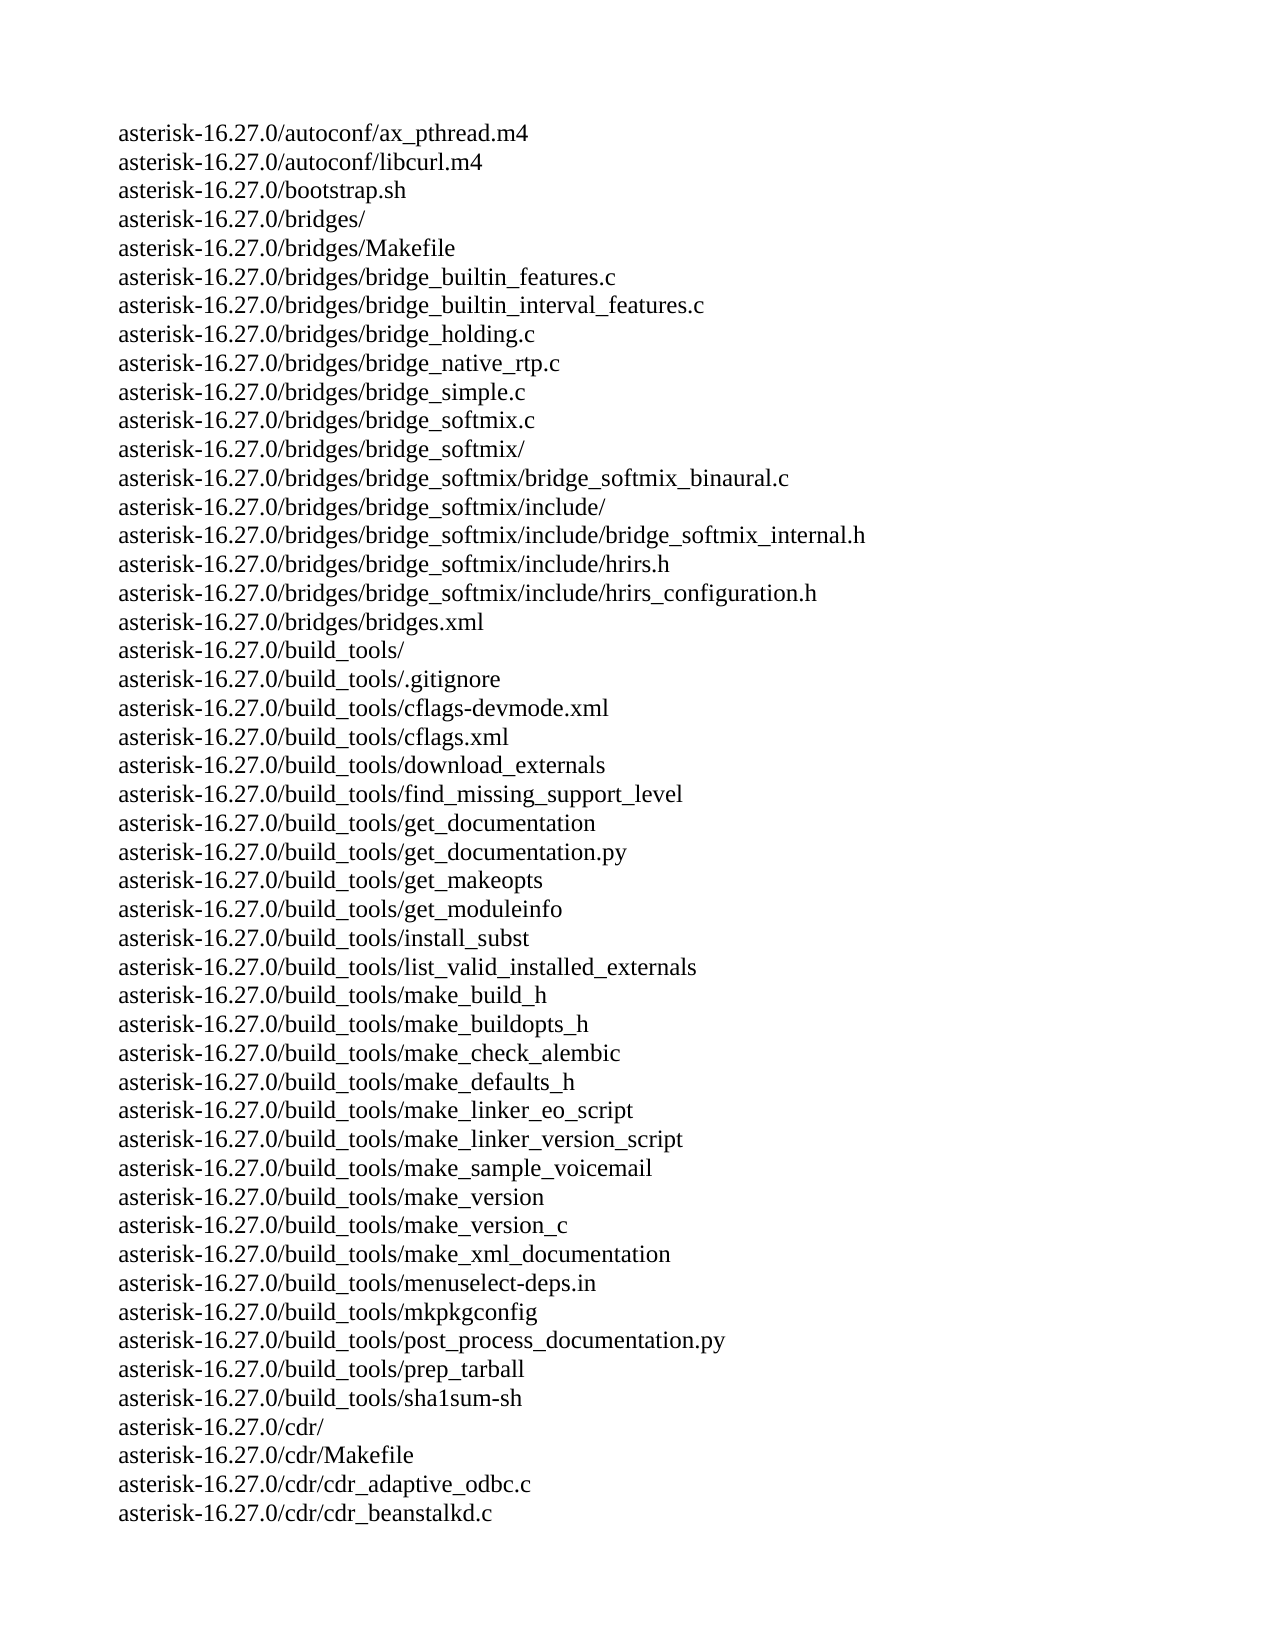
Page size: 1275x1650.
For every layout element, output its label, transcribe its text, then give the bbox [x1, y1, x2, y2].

text asterisk-16.27.0/bridges/bridges.xml [118, 607, 1157, 636]
text asterisk-16.27.0/build_tools/make_build_h [118, 981, 1157, 1009]
text asterisk-16.27.0/bridges/bridge_softmix.c [118, 406, 1157, 434]
text asterisk-16.27.0/build_tools/get_documentation [118, 808, 1157, 837]
text asterisk-16.27.0/build_tools/make_version [118, 1182, 1157, 1211]
text asterisk-16.27.0/build_tools/make_linker_eo_script [118, 1096, 1157, 1124]
text asterisk-16.27.0/bridges/bridge_softmix/include/ [118, 492, 1157, 521]
text asterisk-16.27.0/bridges/bridge_native_rtp.c [118, 348, 1157, 377]
text asterisk-16.27.0/bridges/Makefile [118, 233, 1157, 262]
text asterisk-16.27.0/cdr/Makefile [118, 1441, 1157, 1469]
text asterisk-16.27.0/build_tools/mkpkgconfig [118, 1297, 1157, 1326]
text asterisk-16.27.0/build_tools/post_process_documentation.py [118, 1326, 1157, 1354]
text asterisk-16.27.0/build_tools/cflags.xml [118, 722, 1157, 751]
text asterisk-16.27.0/build_tools/download_externals [118, 751, 1157, 779]
text asterisk-16.27.0/build_tools/make_xml_documentation [118, 1239, 1157, 1268]
text asterisk-16.27.0/build_tools/make_check_alembic [118, 1038, 1157, 1067]
text asterisk-16.27.0/bridges/bridge_simple.c [118, 377, 1157, 406]
text asterisk-16.27.0/autoconf/libcurl.m4 [118, 147, 1157, 176]
text asterisk-16.27.0/bridges/bridge_softmix/include/hrirs_configuration.h [118, 578, 1157, 607]
text asterisk-16.27.0/build_tools/make_linker_version_script [118, 1124, 1157, 1153]
text asterisk-16.27.0/build_tools/install_subst [118, 923, 1157, 952]
text asterisk-16.27.0/build_tools/make_defaults_h [118, 1067, 1157, 1096]
text asterisk-16.27.0/bridges/bridge_builtin_features.c [118, 262, 1157, 291]
text asterisk-16.27.0/build_tools/menuselect-deps.in [118, 1268, 1157, 1297]
text asterisk-16.27.0/build_tools/cflags-devmode.xml [118, 693, 1157, 722]
text asterisk-16.27.0/cdr/ [118, 1412, 1157, 1441]
text asterisk-16.27.0/build_tools/find_missing_support_level [118, 779, 1157, 808]
text asterisk-16.27.0/bridges/ [118, 204, 1157, 233]
text asterisk-16.27.0/build_tools/ [118, 636, 1157, 664]
text asterisk-16.27.0/build_tools/get_moduleinfo [118, 894, 1157, 923]
text asterisk-16.27.0/bridges/bridge_softmix/include/hrirs.h [118, 549, 1157, 578]
text asterisk-16.27.0/bridges/bridge_softmix/ [118, 434, 1157, 463]
text asterisk-16.27.0/build_tools/list_valid_installed_externals [118, 952, 1157, 981]
text asterisk-16.27.0/build_tools/make_sample_voicemail [118, 1153, 1157, 1182]
text asterisk-16.27.0/bootstrap.sh [118, 176, 1157, 204]
text asterisk-16.27.0/cdr/cdr_adaptive_odbc.c [118, 1469, 1157, 1498]
text asterisk-16.27.0/bridges/bridge_softmix/bridge_softmix_binaural.c [118, 463, 1157, 492]
text asterisk-16.27.0/build_tools/.gitignore [118, 664, 1157, 693]
text asterisk-16.27.0/build_tools/prep_tarball [118, 1354, 1157, 1383]
text asterisk-16.27.0/cdr/cdr_beanstalkd.c [118, 1498, 1157, 1527]
text asterisk-16.27.0/bridges/bridge_builtin_interval_features.c [118, 291, 1157, 319]
text asterisk-16.27.0/bridges/bridge_holding.c [118, 319, 1157, 348]
text asterisk-16.27.0/autoconf/ax_pthread.m4 [118, 118, 1157, 147]
text asterisk-16.27.0/build_tools/get_makeopts [118, 866, 1157, 894]
text asterisk-16.27.0/build_tools/get_documentation.py [118, 837, 1157, 866]
text asterisk-16.27.0/bridges/bridge_softmix/include/bridge_softmix_internal.h [118, 521, 1157, 549]
text asterisk-16.27.0/build_tools/sha1sum-sh [118, 1383, 1157, 1412]
text asterisk-16.27.0/build_tools/make_buildopts_h [118, 1009, 1157, 1038]
text asterisk-16.27.0/build_tools/make_version_c [118, 1211, 1157, 1239]
